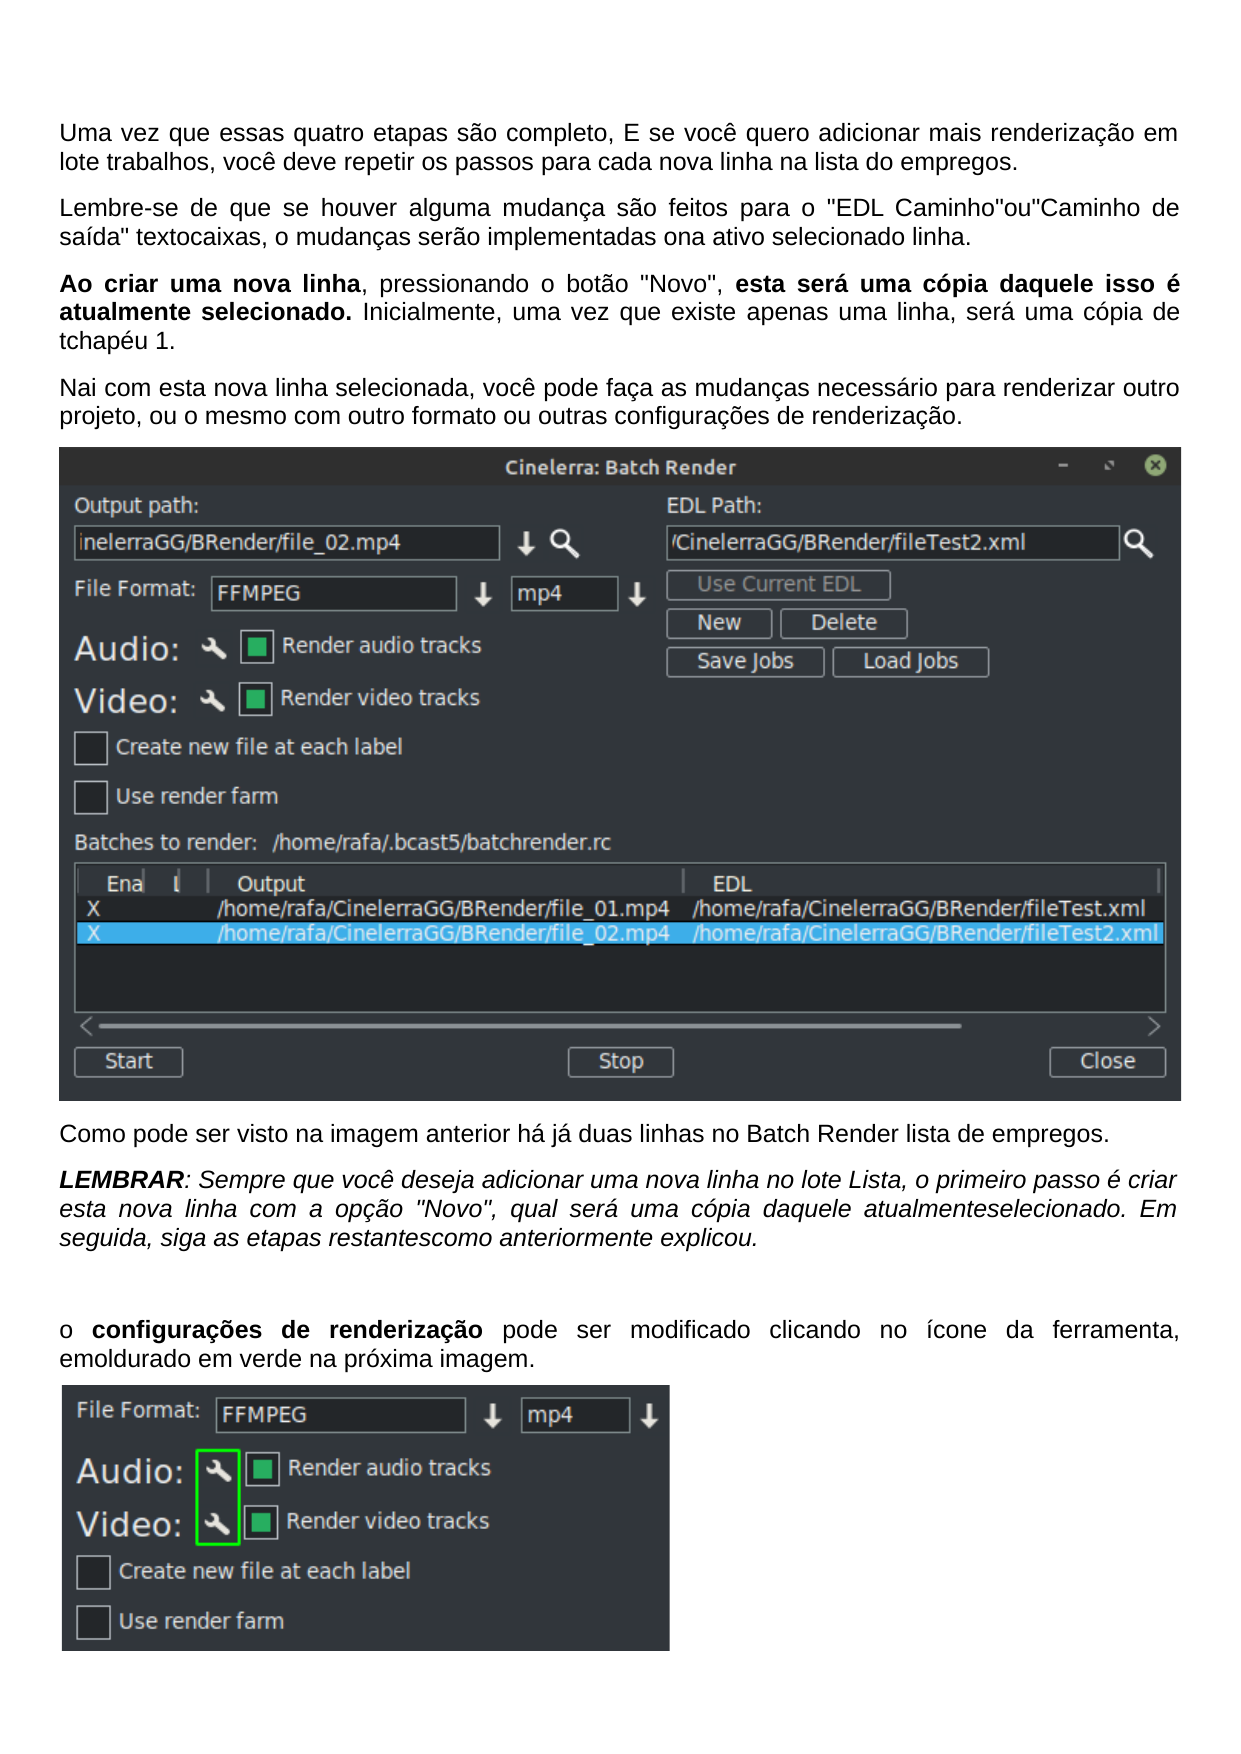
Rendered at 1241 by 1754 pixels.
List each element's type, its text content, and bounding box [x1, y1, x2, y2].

text LEMBRAR: Sempre que você deseja adicionar uma nova linha no lote Lista, o primeiro passo é criar esta nova linha com a opção "Novo", qual será uma cópia daquele atualmenteselecionado. Em seguida, siga as etapas restantescomo anteriormente explicou. [59, 1165, 1181, 1251]
text Nai com esta nova linha selecionada, você pode faça as mudanças necessário para renderizar outro projeto, ou o mesmo com outro formato ou outras configurações de renderização. [59, 372, 1181, 430]
picture [61, 1385, 670, 1651]
text Uma vez que essas quatro etapas são completo, E se você quero adicionar mais renderização em lote trabalhos, você deve repetir os passos para cada nova linha na lista do empregos. [59, 118, 1181, 176]
text o configurações de renderização pode ser modificado clicando no ícone da ferramenta, emoldurado em verde na próxima imagem. [59, 1316, 1181, 1373]
picture [59, 447, 1182, 1101]
text Ao criar uma nova linha, pressionando o botão "Novo", esta será uma cópia daquele isso é atualmente selecionado. Inicialmente, uma vez que existe apenas uma linha, será uma cópia de tchapéu 1. [59, 268, 1181, 355]
text Como pode ser visto na imagem anterior há já duas linhas no Batch Render lista de empregos. [59, 1101, 1181, 1147]
text Lembre-se de que se houver alguma mudança são feitos para o "EDL Caminho"ou"Caminho de saída" textocaixas, o mudanças serão implementadas ona ativo selecionado linha. [59, 193, 1181, 251]
